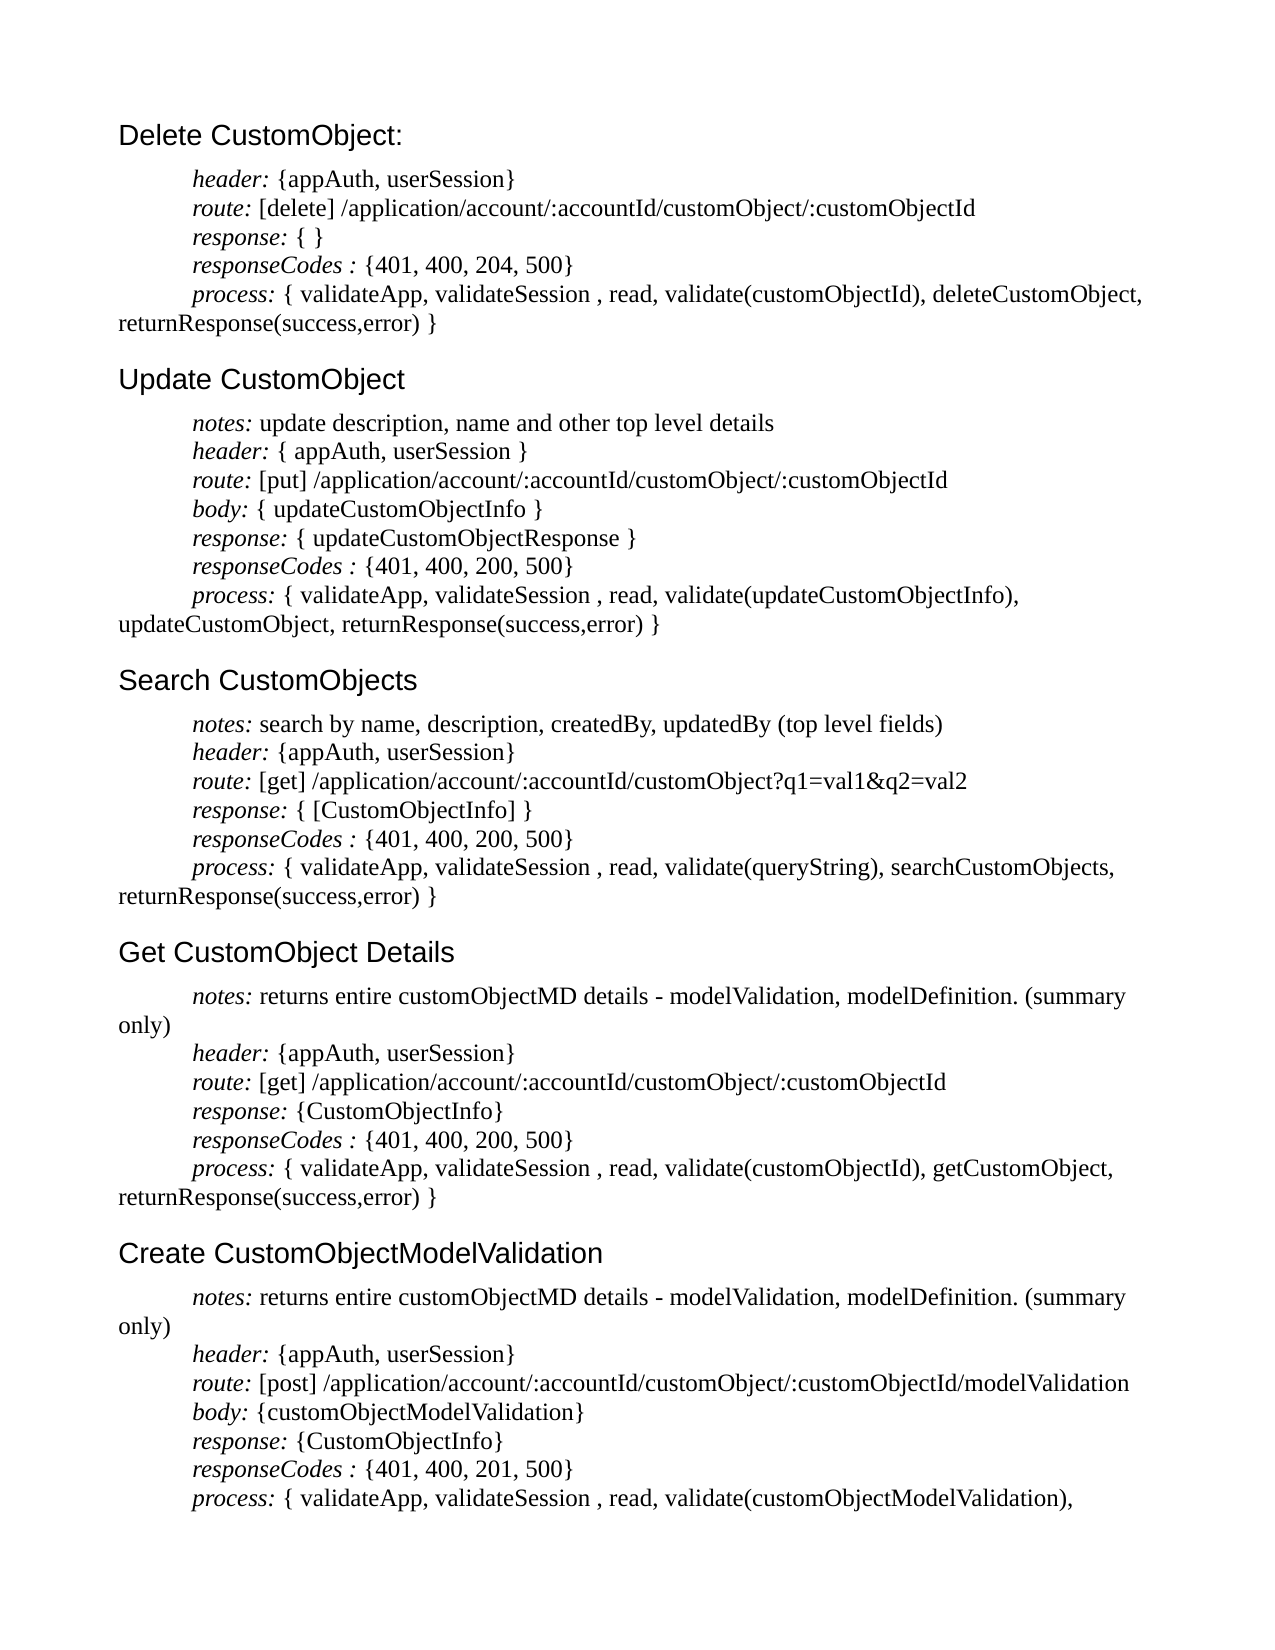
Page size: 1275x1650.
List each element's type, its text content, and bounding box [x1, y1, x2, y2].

text header: {appAuth, userSession} [118, 1038, 1157, 1067]
text route: [get] /application/account/:accountId/customObject?q1=val1&q2=val2 [118, 766, 1157, 795]
subtitle Get CustomObject Details [118, 935, 1157, 968]
text responseCodes : {401, 400, 200, 500} [118, 551, 1157, 580]
text route: [post] /application/account/:accountId/customObject/:customObjectId/modelValidation [118, 1368, 1157, 1397]
text responseCodes : {401, 400, 200, 500} [118, 1125, 1157, 1153]
text header: {appAuth, userSession} [118, 737, 1157, 766]
text body: {customObjectModelValidation} [118, 1397, 1157, 1426]
subtitle Search CustomObjects [118, 663, 1157, 696]
text route: [delete] /application/account/:accountId/customObject/:customObjectId [118, 193, 1157, 222]
text response: { [CustomObjectInfo] } [118, 795, 1157, 824]
text process: { validateApp, validateSession , read, validate(queryString), searchCustomObjects, returnResponse(success,error) } [118, 852, 1157, 910]
text notes: returns entire customObjectMD details - modelValidation, modelDefinition. (summary only) [118, 981, 1157, 1038]
text response: {CustomObjectInfo} [118, 1426, 1157, 1454]
subtitle Update CustomObject [118, 362, 1157, 395]
text responseCodes : {401, 400, 204, 500} [118, 250, 1157, 279]
text responseCodes : {401, 400, 201, 500} [118, 1454, 1157, 1483]
text process: { validateApp, validateSession , read, validate(customObjectId), getCustomObject, returnResponse(success,error) } [118, 1153, 1157, 1211]
text process: { validateApp, validateSession , read, validate(customObjectModelValidation), [118, 1483, 1157, 1512]
text notes: search by name, description, createdBy, updatedBy (top level fields) [118, 709, 1157, 737]
text route: [get] /application/account/:accountId/customObject/:customObjectId [118, 1067, 1157, 1096]
text responseCodes : {401, 400, 200, 500} [118, 824, 1157, 852]
text header: { appAuth, userSession } [118, 436, 1157, 465]
text notes: update description, name and other top level details [118, 408, 1157, 436]
text notes: returns entire customObjectMD details - modelValidation, modelDefinition. (summary only) [118, 1282, 1157, 1339]
text process: { validateApp, validateSession , read, validate(updateCustomObjectInfo), updateCustomObject, returnResponse(success,error) } [118, 580, 1157, 638]
text header: {appAuth, userSession} [118, 164, 1157, 193]
text process: { validateApp, validateSession , read, validate(customObjectId), deleteCustomObject, returnResponse(success,error) } [118, 279, 1157, 337]
text response: {CustomObjectInfo} [118, 1096, 1157, 1125]
text response: { updateCustomObjectResponse } [118, 523, 1157, 551]
text response: { } [118, 222, 1157, 250]
text header: {appAuth, userSession} [118, 1339, 1157, 1368]
subtitle Delete CustomObject: [118, 118, 1157, 152]
text body: { updateCustomObjectInfo } [118, 494, 1157, 523]
subtitle Create CustomObjectModelValidation [118, 1236, 1157, 1269]
text route: [put] /application/account/:accountId/customObject/:customObjectId [118, 465, 1157, 494]
